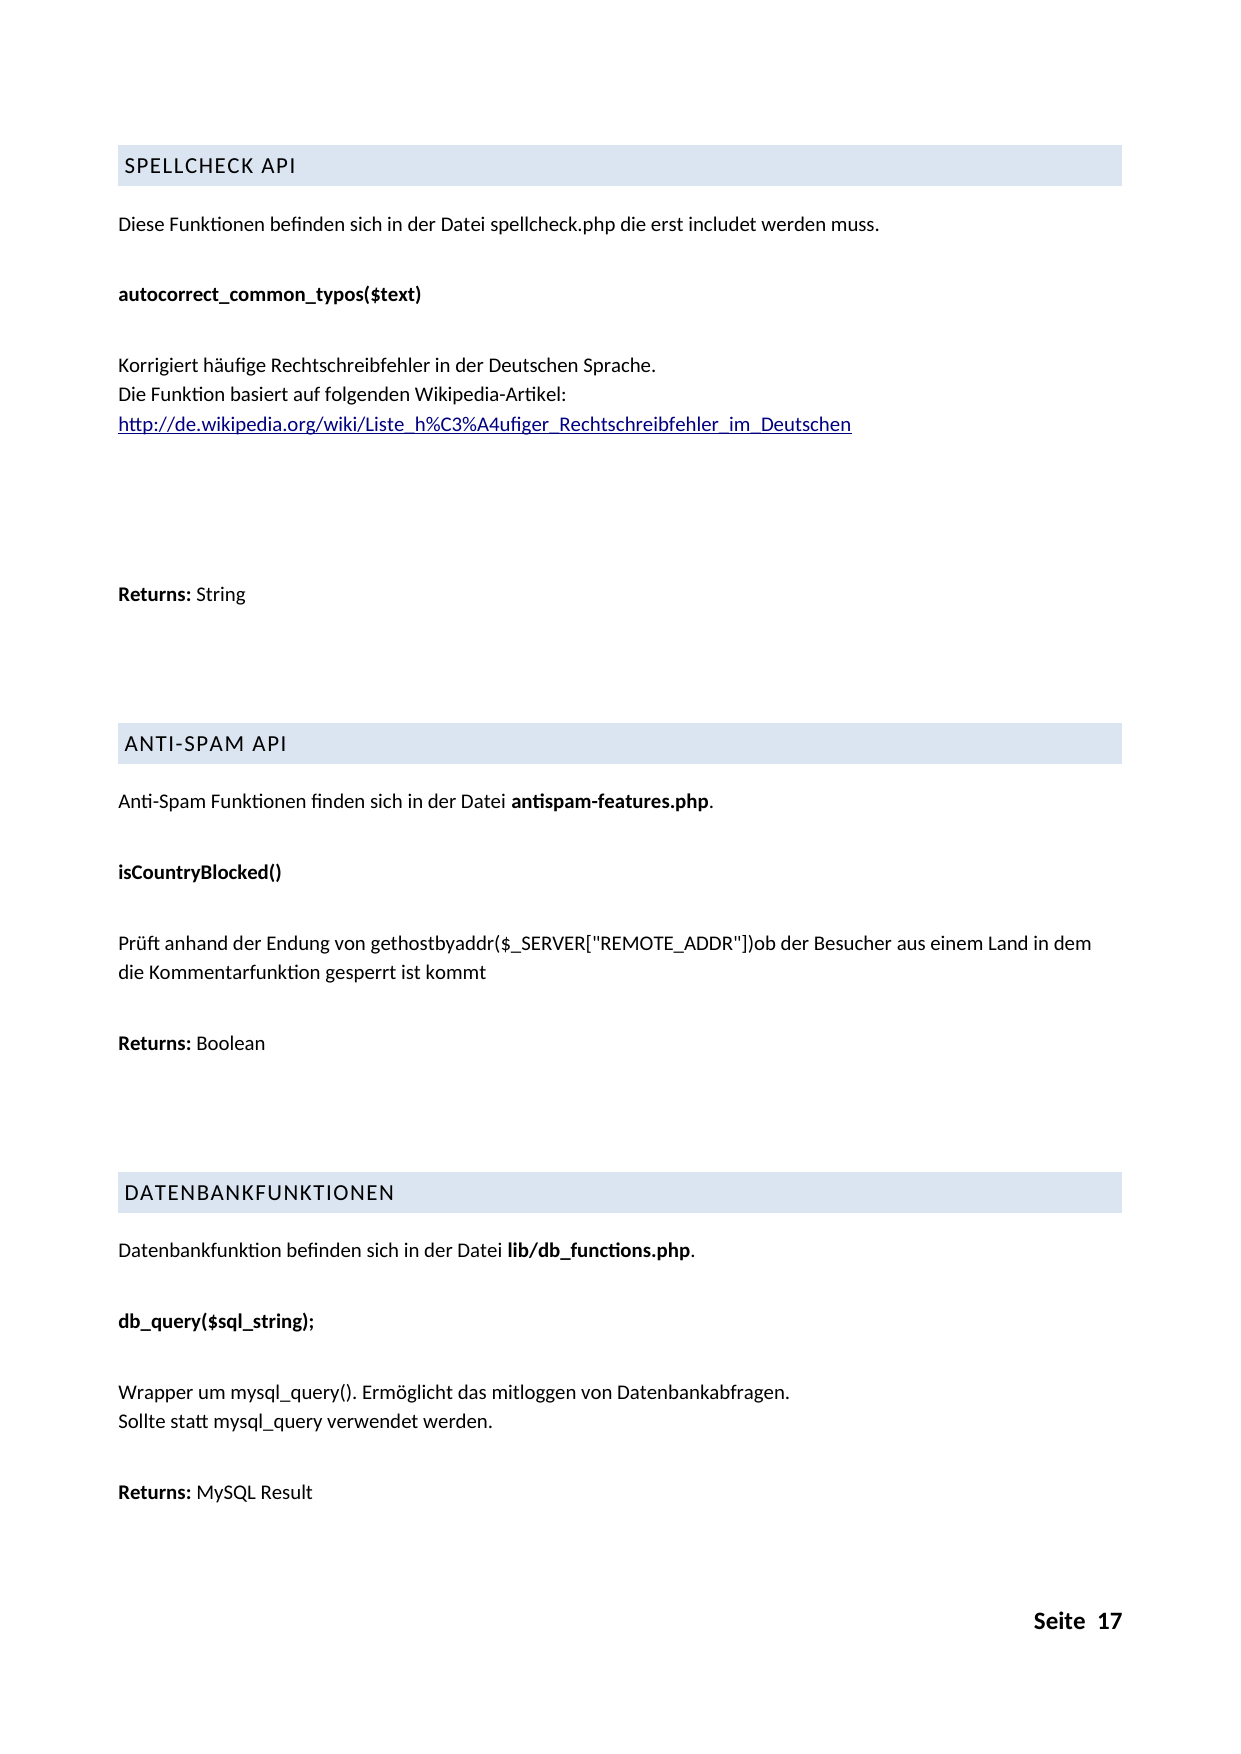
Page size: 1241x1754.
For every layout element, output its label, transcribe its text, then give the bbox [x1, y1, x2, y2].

text autocorrect_common_typos($text) [118, 282, 1122, 307]
text Datenbankfunktion befinden sich in der Datei lib/db_functions.php. [118, 1238, 1122, 1263]
subtitle Spellcheck API [124, 151, 1116, 179]
subtitle Anti-Spam API [124, 730, 1116, 757]
text Returns: String [118, 582, 1122, 607]
text Returns: Boolean [118, 1030, 1122, 1056]
text Prüft anhand der Endung von gethostbyaddr($_SERVER["REMOTE_ADDR"])ob der Besucher aus einem Land in dem die Kommentarfunktion gesperrt ist kommt [118, 930, 1122, 985]
text Wrapper um mysql_query(). Ermöglicht das mitloggen von Datenbankabfragen. Sollte statt mysql_query verwendet werden. [118, 1379, 1122, 1434]
text Returns: MySQL Result [118, 1479, 1122, 1505]
text Diese Funktionen befinden sich in der Datei spellcheck.php die erst includet werden muss. [118, 211, 1122, 236]
text Korrigiert häufige Rechtschreibfehler in der Deutschen Sprache. Die Funktion basiert auf folgenden Wikipedia-Artikel: http://de.wikipedia.org/wiki/Liste_h%C3%A4ufiger_Rechtschreibfehler_im_Deutschen [118, 352, 1122, 465]
subtitle Datenbankfunktionen [124, 1178, 1116, 1206]
text Anti-Spam Funktionen finden sich in der Datei antispam-features.php. [118, 789, 1122, 814]
text db_query($sql_string); [118, 1308, 1122, 1334]
text isCountryBlocked() [118, 859, 1122, 885]
